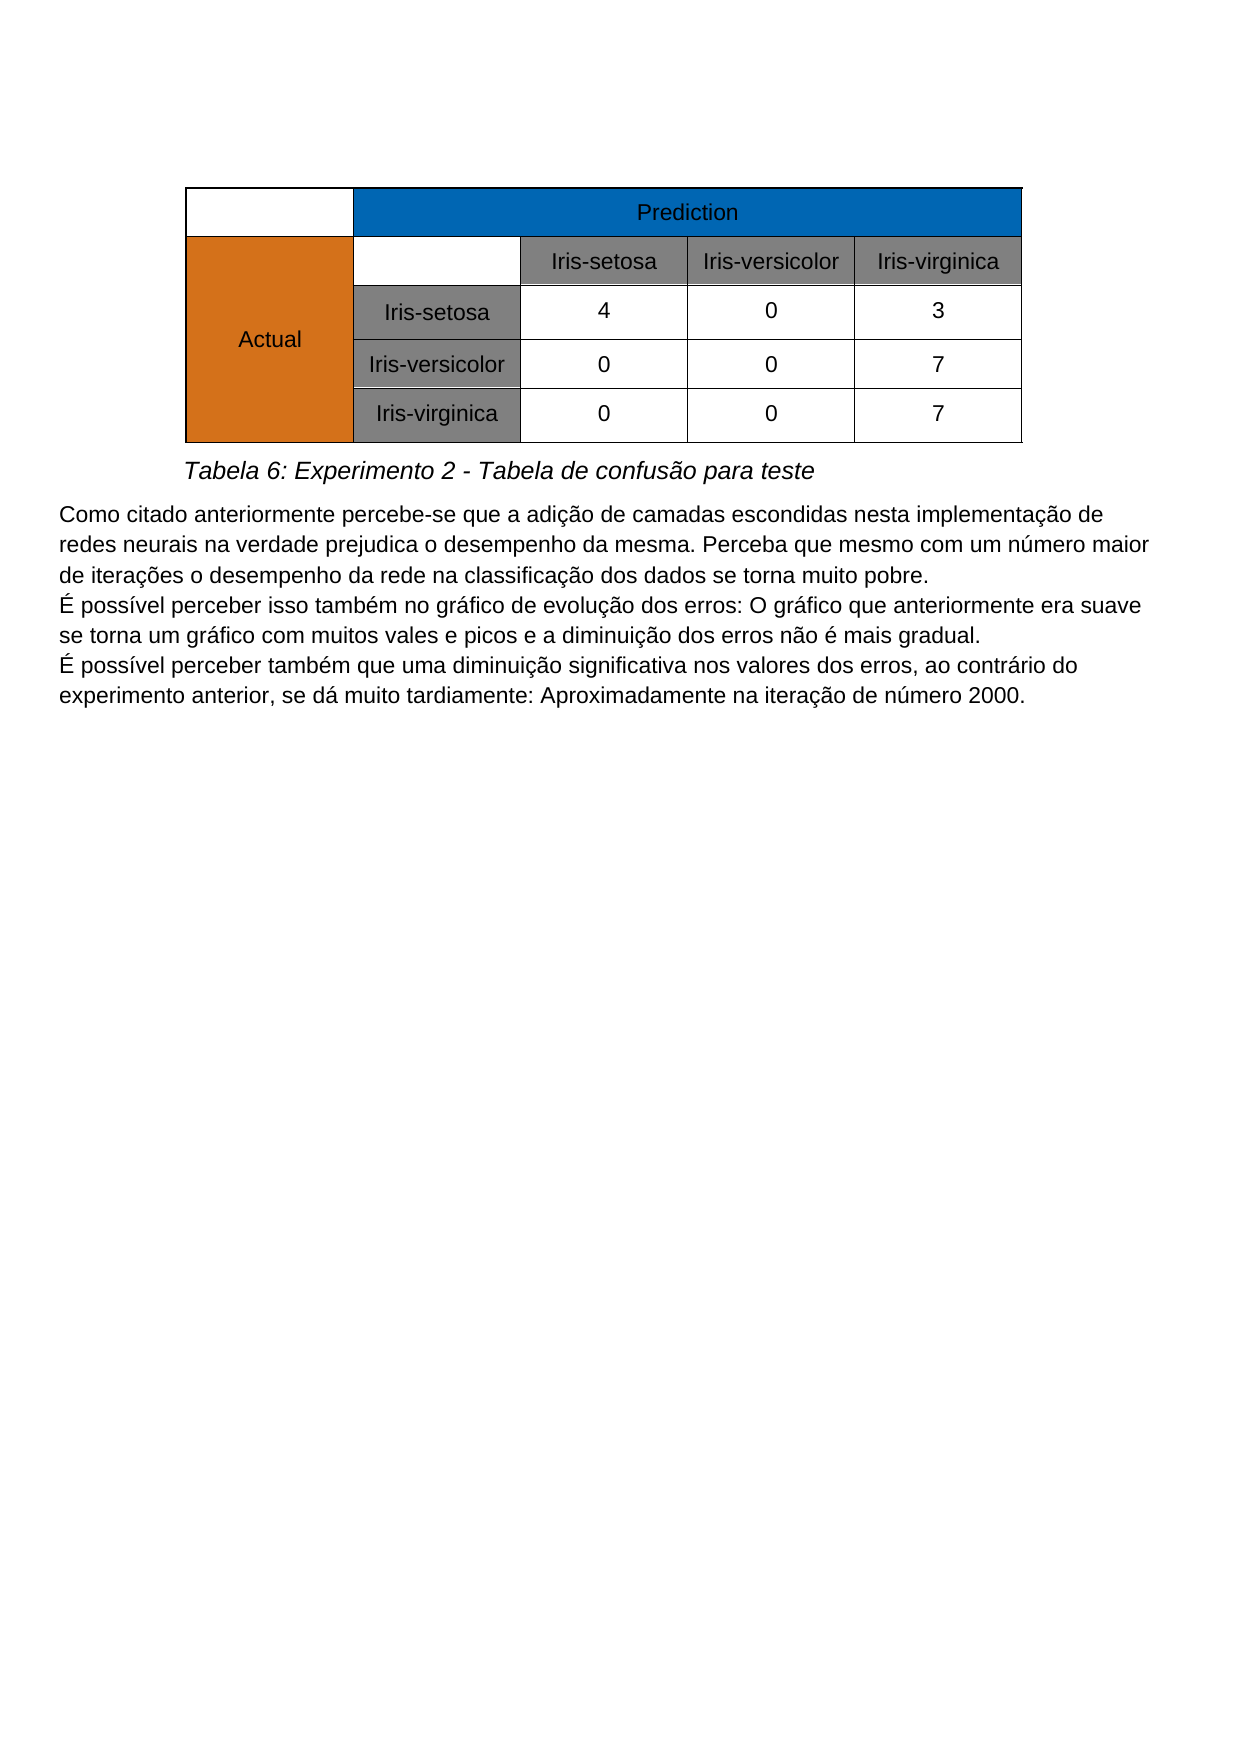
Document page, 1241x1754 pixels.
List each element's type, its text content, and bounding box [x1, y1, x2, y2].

text É possível perceber isso também no gráfico de evolução dos erros: O gráfico que anteriormente era suave se torna um gráfico com muitos vales e picos e a diminuição dos erros não é mais gradual. [59, 592, 1153, 648]
table_cell Iris-versicolor [354, 340, 520, 387]
table_cell [354, 237, 520, 284]
table_header [187, 189, 353, 236]
table_cell 0 [688, 286, 854, 339]
table_cell 0 [521, 340, 687, 387]
table_cell Actual [187, 237, 353, 442]
table_cell 4 [521, 286, 687, 339]
table_cell 0 [688, 389, 854, 442]
table_cell 0 [688, 340, 854, 387]
table_cell 7 [855, 389, 1021, 442]
text É possível perceber também que uma diminuição significativa nos valores dos erros, ao contrário do experimento anterior, se dá muito tardiamente: Aproximadamente na iteração de número 2000. [59, 652, 1153, 709]
table_cell Iris-setosa [354, 286, 520, 339]
table_cell Iris-virginica [855, 237, 1021, 284]
table_cell 7 [855, 340, 1021, 387]
table_header Prediction [354, 189, 1021, 236]
table_cell 0 [521, 389, 687, 442]
table_cell Iris-setosa [521, 237, 687, 284]
text Tabela 6: Experimento 2 - Tabela de confusão para teste [183, 456, 1153, 484]
table_cell 3 [855, 286, 1021, 339]
text Como citado anteriormente percebe-se que a adição de camadas escondidas nesta implementação de redes neurais na verdade prejudica o desempenho da mesma. Perceba que mesmo com um número maior de iterações o desempenho da rede na classificação dos dados se torna muito pobre. [59, 501, 1153, 588]
table_cell Iris-virginica [354, 389, 520, 442]
table_cell Iris-versicolor [688, 237, 854, 284]
